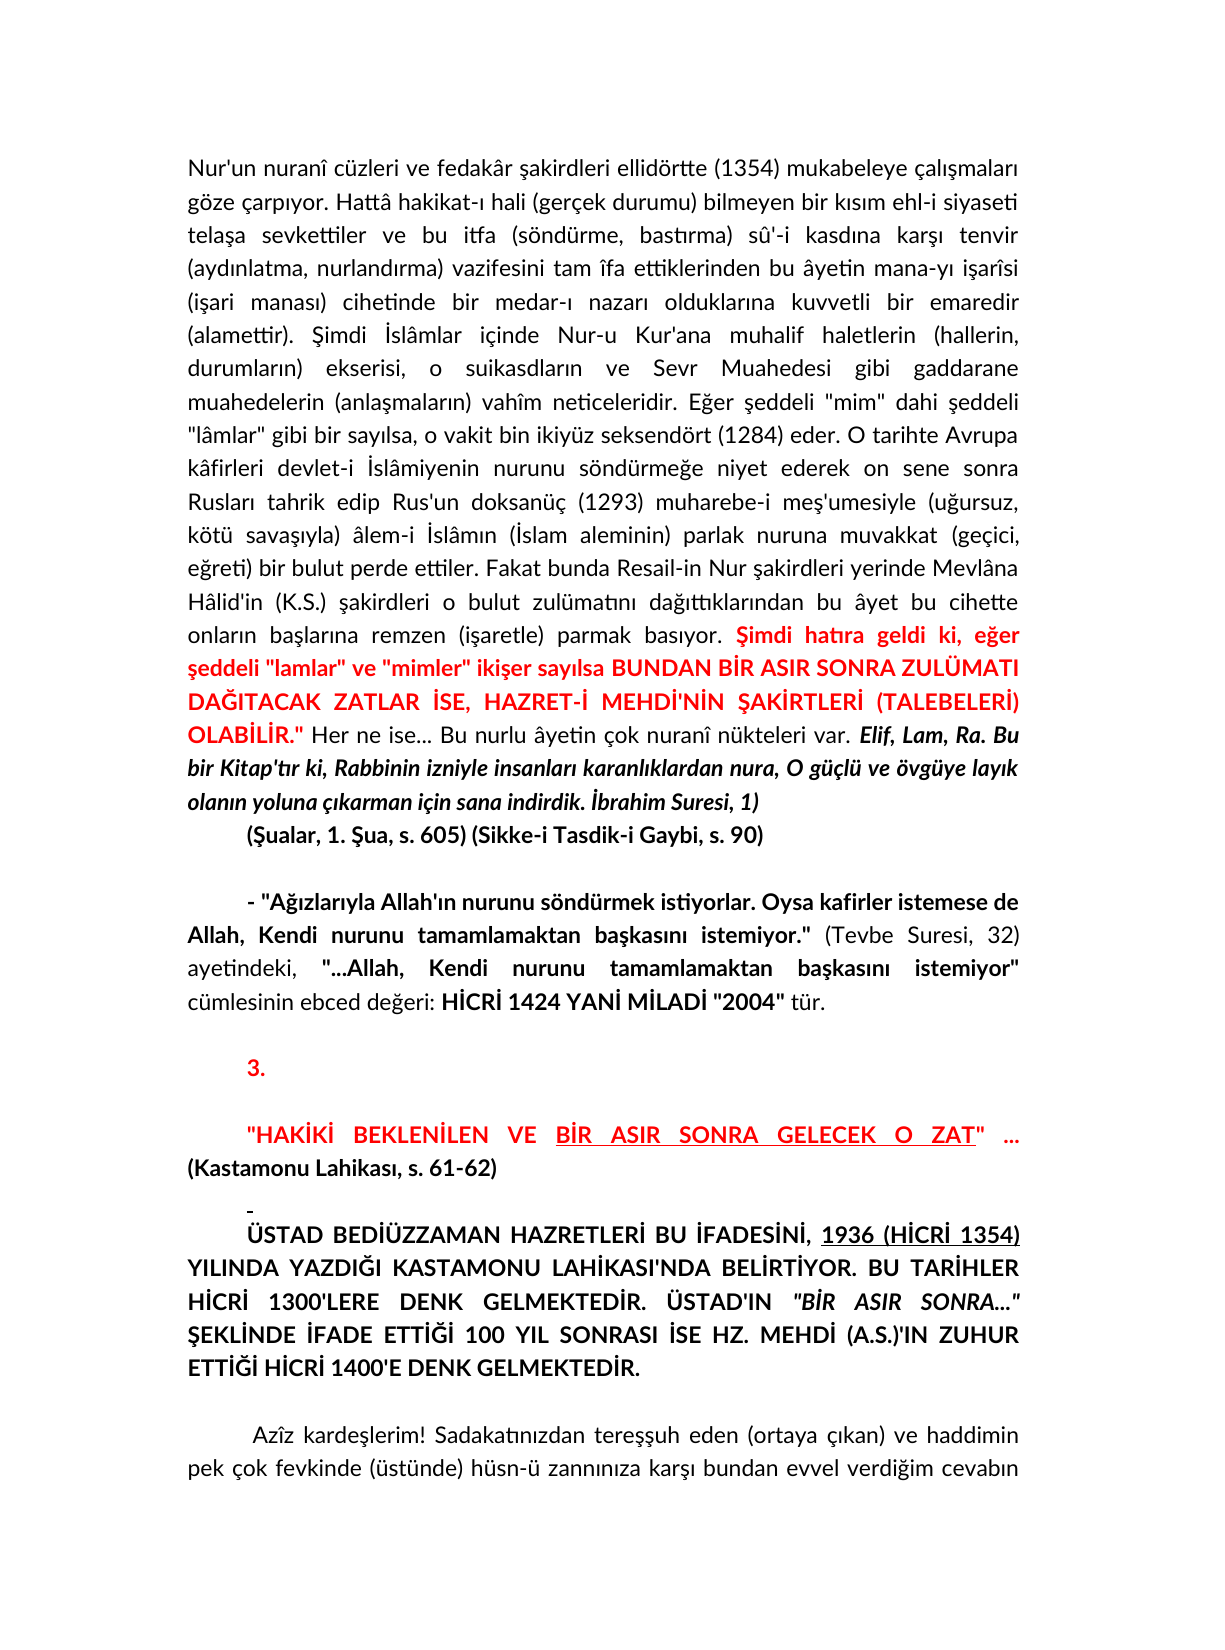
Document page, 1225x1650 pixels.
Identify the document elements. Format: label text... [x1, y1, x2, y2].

text "HAKİKİ BEKLENİLEN VE BİR ASIR SONRA GELECEK O ZAT" ... (Kastamonu Lahikası, s. 61-62) [187, 1117, 1020, 1183]
text ÜSTAD BEDİÜZZAMAN HAZRETLERİ BU İFADESİNİ, 1936 (HİCRİ 1354) YILINDA YAZDIĞI KASTAMONU LAHİKASI'NDA BELİRTİYOR. BU TARİHLER HİCRİ 1300'LERE DENK GELMEKTEDİR. ÜSTAD'IN "BİR ASIR SONRA..." ŞEKLİNDE İFADE ETTİĞİ 100 YIL SONRASI İSE HZ. MEHDİ (A.S.)'IN ZUHUR ETTİĞİ HİCRİ 1400'E DENK GELMEKTEDİR. [187, 1217, 1020, 1383]
text 3. [187, 1050, 1020, 1083]
text (Şualar, 1. Şua, s. 605) (Sikke-i Tasdik-i Gaybi, s. 90) [187, 817, 1020, 850]
text Nur'un nuranî cüzleri ve fedakâr şakirdleri ellidörtte (1354) mukabeleye çalışmaları göze çarpıyor. Hattâ hakikat-ı hali (gerçek durumu) bilmeyen bir kısım ehl-i siyaseti telaşa sevkettiler ve bu itfa (söndürme, bastırma) sû'-i kasdına karşı tenvir (aydınlatma, nurlandırma) vazifesini tam îfa ettiklerinden bu âyetin mana-yı işarîsi (işari manası) cihetinde bir medar-ı nazarı olduklarına kuvvetli bir emaredir (alamettir). Şimdi İslâmlar içinde Nur-u Kur'ana muhalif haletlerin (hallerin, durumların) ekserisi, o suikasdların ve Sevr Muahedesi gibi gaddarane muahedelerin (anlaşmaların) vahîm neticeleridir. Eğer şeddeli "mim" dahi şeddeli "lâmlar" gibi bir sayılsa, o vakit bin ikiyüz seksendört (1284) eder. O tarihte Avrupa kâfirleri devlet-i İslâmiyenin nurunu söndürmeğe niyet ederek on sene sonra Rusları tahrik edip Rus'un doksanüç (1293) muharebe-i meş'umesiyle (uğursuz, kötü savaşıyla) âlem-i İslâmın (İslam aleminin) parlak nuruna muvakkat (geçici, eğreti) bir bulut perde ettiler. Fakat bunda Resail-in Nur şakirdleri yerinde Mevlâna Hâlid'in (K.S.) şakirdleri o bulut zulümatını dağıttıklarından bu âyet bu cihette onların başlarına remzen (işaretle) parmak basıyor. Şimdi hatıra geldi ki, eğer şeddeli "lamlar" ve "mimler" ikişer sayılsa BUNDAN BİR ASIR SONRA ZULÜMATI DAĞITACAK ZATLAR İSE, HAZRET-İ MEHDİ'NİN ŞAKİRTLERİ (TALEBELERİ) OLABİLİR." Her ne ise... Bu nurlu âyetin çok nuranî nükteleri var. Elif, Lam, Ra. Bu bir Kitap'tır ki, Rabbinin izniyle insanları karanlıklardan nura, O güçlü ve övgüye layık olanın yoluna çıkarman için sana indirdik. İbrahim Suresi, 1) [187, 150, 1020, 817]
text Azîz kardeşlerim! Sadakatınızdan tereşşuh eden (ortaya çıkan) ve haddimin pek çok fevkinde (üstünde) hüsn-ü zannınıza karşı bundan evvel verdiğim cevabın [187, 1417, 1020, 1483]
text - "Ağızlarıyla Allah'ın nurunu söndürmek istiyorlar. Oysa kafirler istemese de Allah, Kendi nurunu tamamlamaktan başkasını istemiyor." (Tevbe Suresi, 32) ayetindeki, "...Allah, Kendi nurunu tamamlamaktan başkasını istemiyor" cümlesinin ebced değeri: Hİcrİ 1424 yanİ Mİladİ "2004" tür. [187, 883, 1020, 1017]
